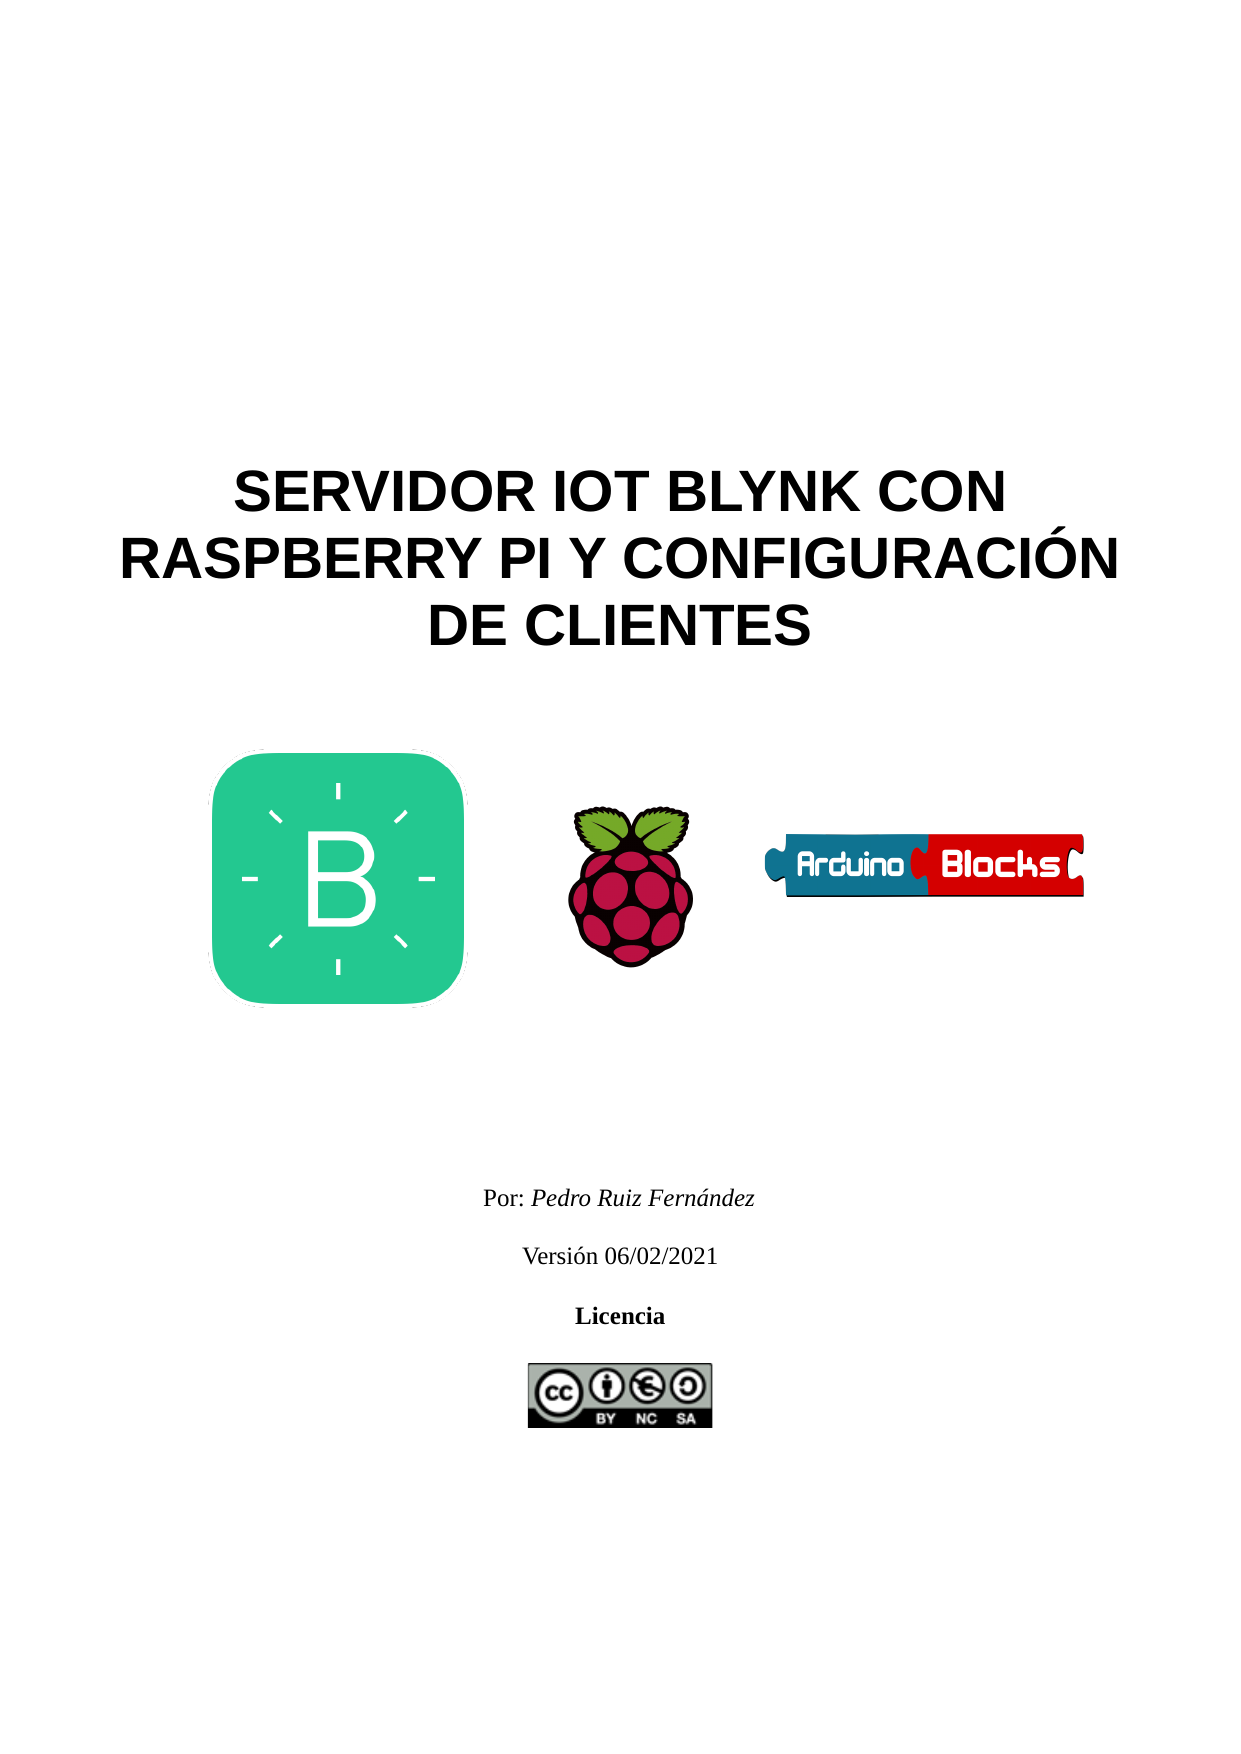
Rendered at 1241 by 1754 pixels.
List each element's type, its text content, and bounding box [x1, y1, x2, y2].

picture [764, 834, 1084, 897]
text Versión 06/02/2021 [118, 1241, 1122, 1270]
text Por: Pedro Ruiz Fernández [118, 1183, 1122, 1212]
picture [519, 786, 744, 986]
picture [204, 745, 471, 1011]
text Licencia [118, 1301, 1122, 1330]
title SERVIDOR IOT BLYNK CON RASPBERRY PI Y CONFIGURACIÓN DE CLIENTES [118, 457, 1122, 658]
picture [527, 1363, 713, 1428]
